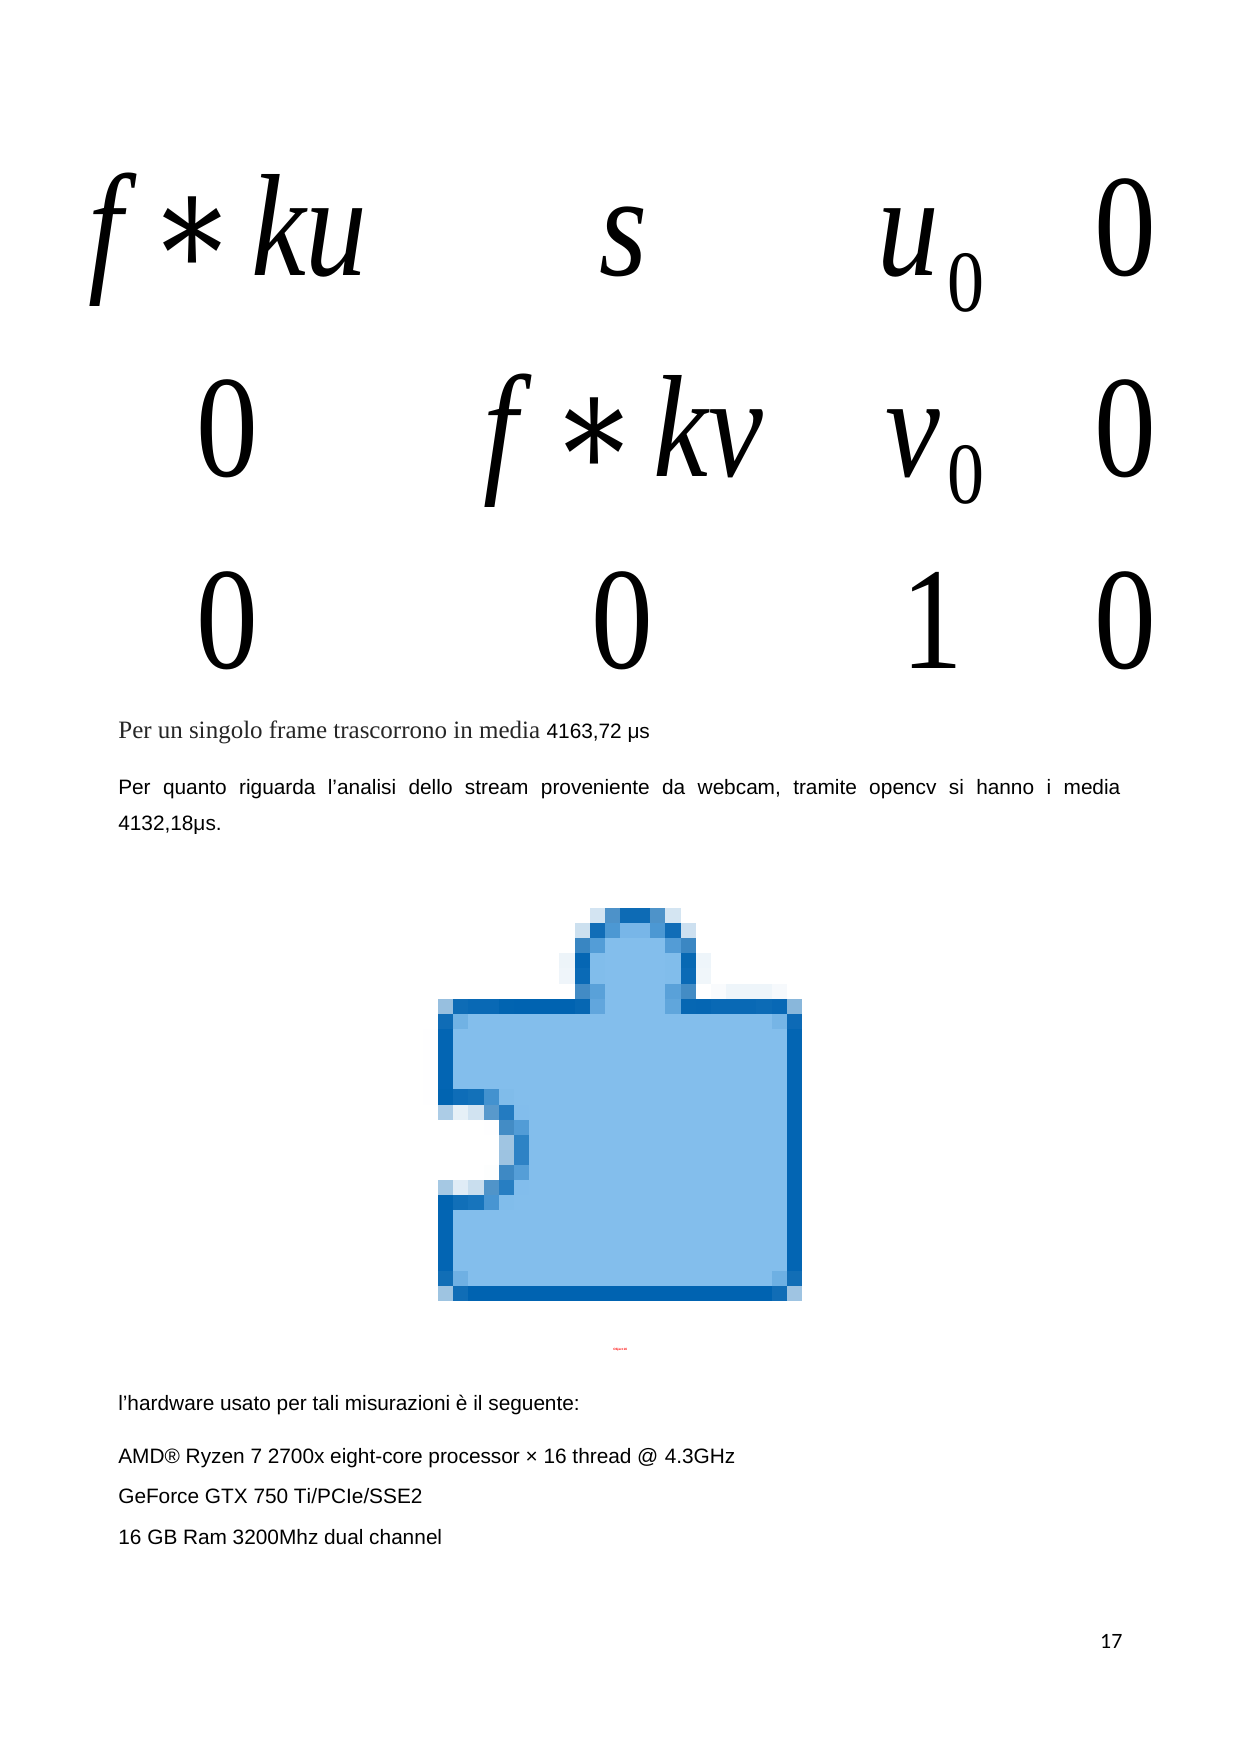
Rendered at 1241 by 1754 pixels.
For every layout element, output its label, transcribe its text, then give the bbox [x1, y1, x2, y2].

text GeForce GTX 750 Ti/PCIe/SSE2 [118, 1484, 1122, 1508]
text l’hardware usato per tali misurazioni è il seguente: [118, 863, 1122, 1415]
text 16 GB Ram 3200Mhz dual channel [118, 1525, 1122, 1549]
text Per un singolo frame trascorrono in media 4163,72 μs [118, 148, 1122, 743]
text Per quanto riguarda l’analisi dello stream proveniente da webcam, tramite opencv si hanno i media 4132,18μs. [118, 774, 1122, 834]
text AMD® Ryzen 7 2700x eight-core processor × 16 thread @ 4.3GHz [118, 1444, 1122, 1468]
